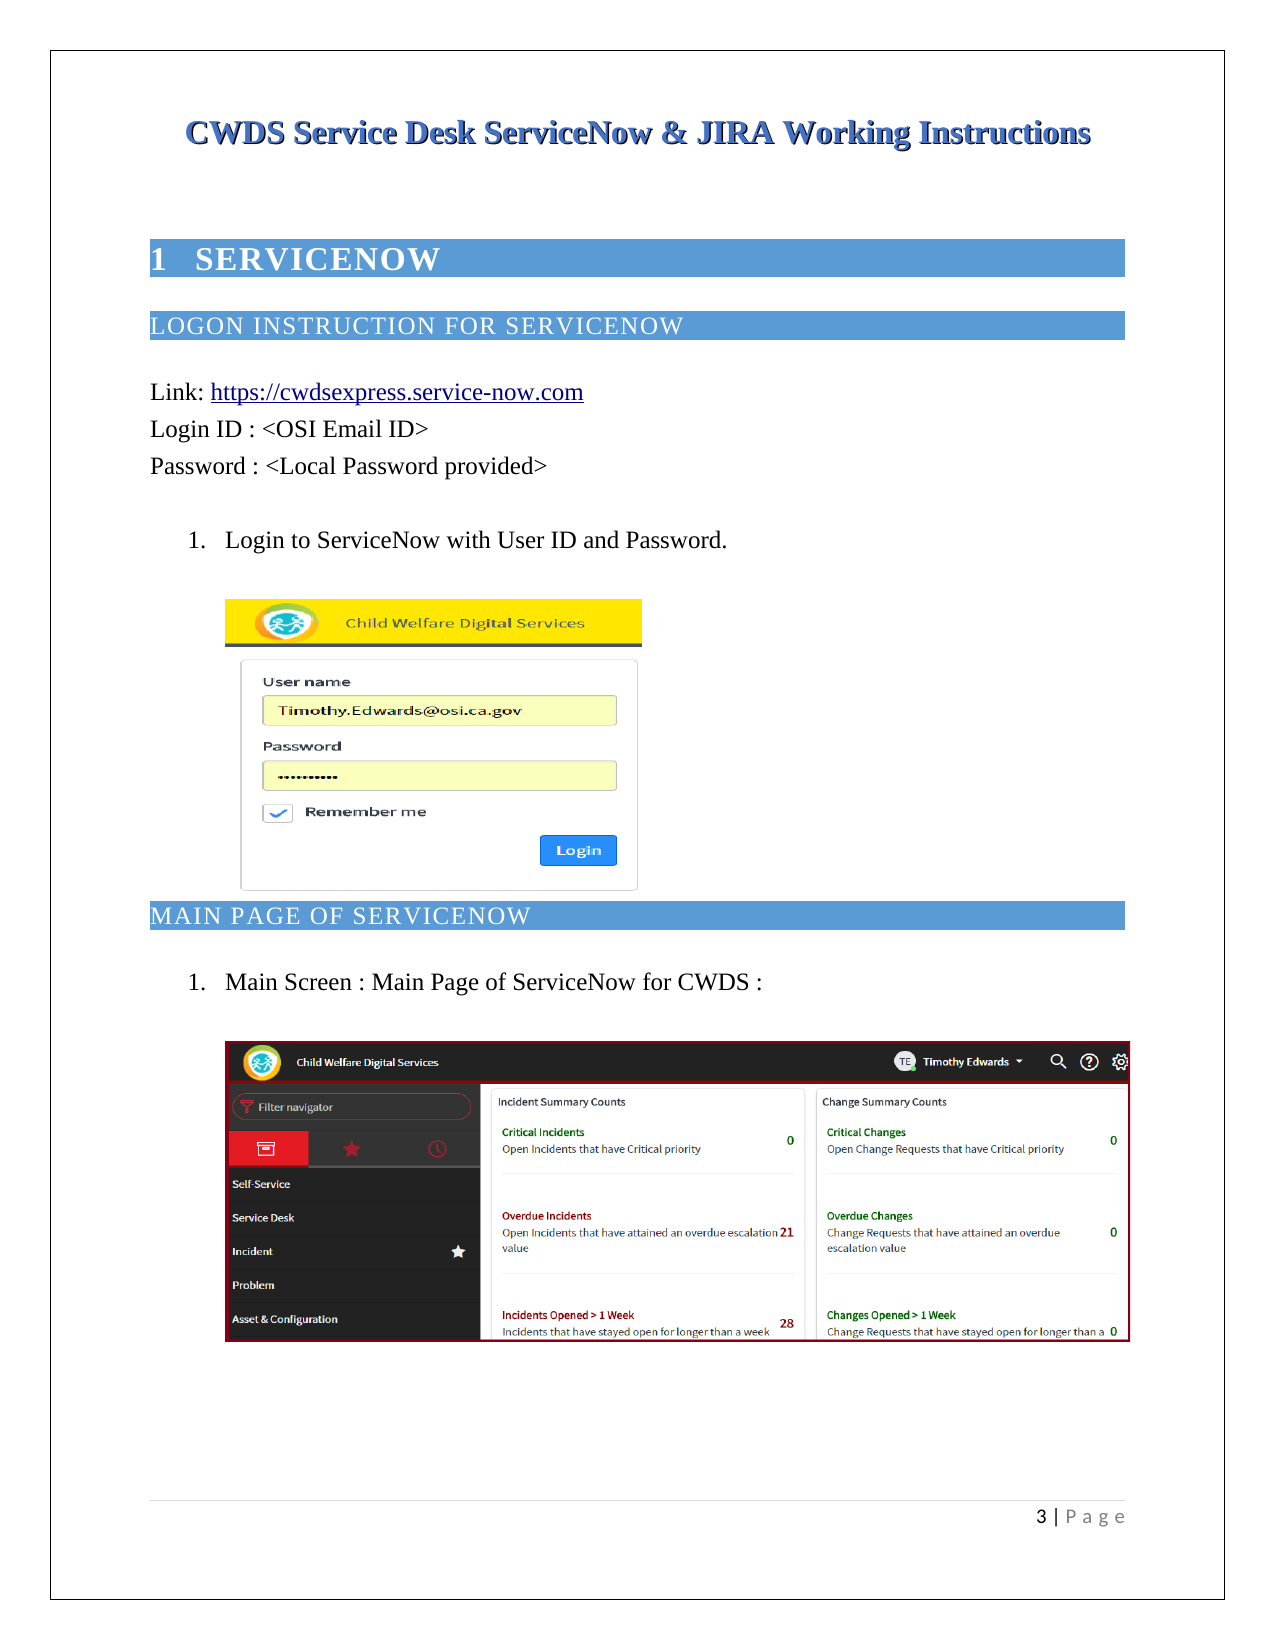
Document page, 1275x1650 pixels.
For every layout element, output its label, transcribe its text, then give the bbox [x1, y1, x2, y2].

list Main Screen : Main Page of ServiceNow for CWDS : [187, 967, 1125, 996]
text Password : <Local Password provided> [150, 451, 1125, 480]
subtitle LOGON INSTRUCTION FOR SERVICENOW [150, 311, 1125, 340]
subtitle MAIN PAGE OF SERVICENOW [150, 901, 1125, 930]
text Login ID : <OSI Email ID> [150, 414, 1125, 443]
text Link: https://cwdsexpress.service-now.com [150, 377, 1125, 406]
text CWDS Service Desk ServiceNow & JIRA Working Instructions [150, 112, 1125, 150]
subtitle SERVICENOW [150, 239, 1125, 277]
list Login to ServiceNow with User ID and Password. [187, 525, 1125, 554]
